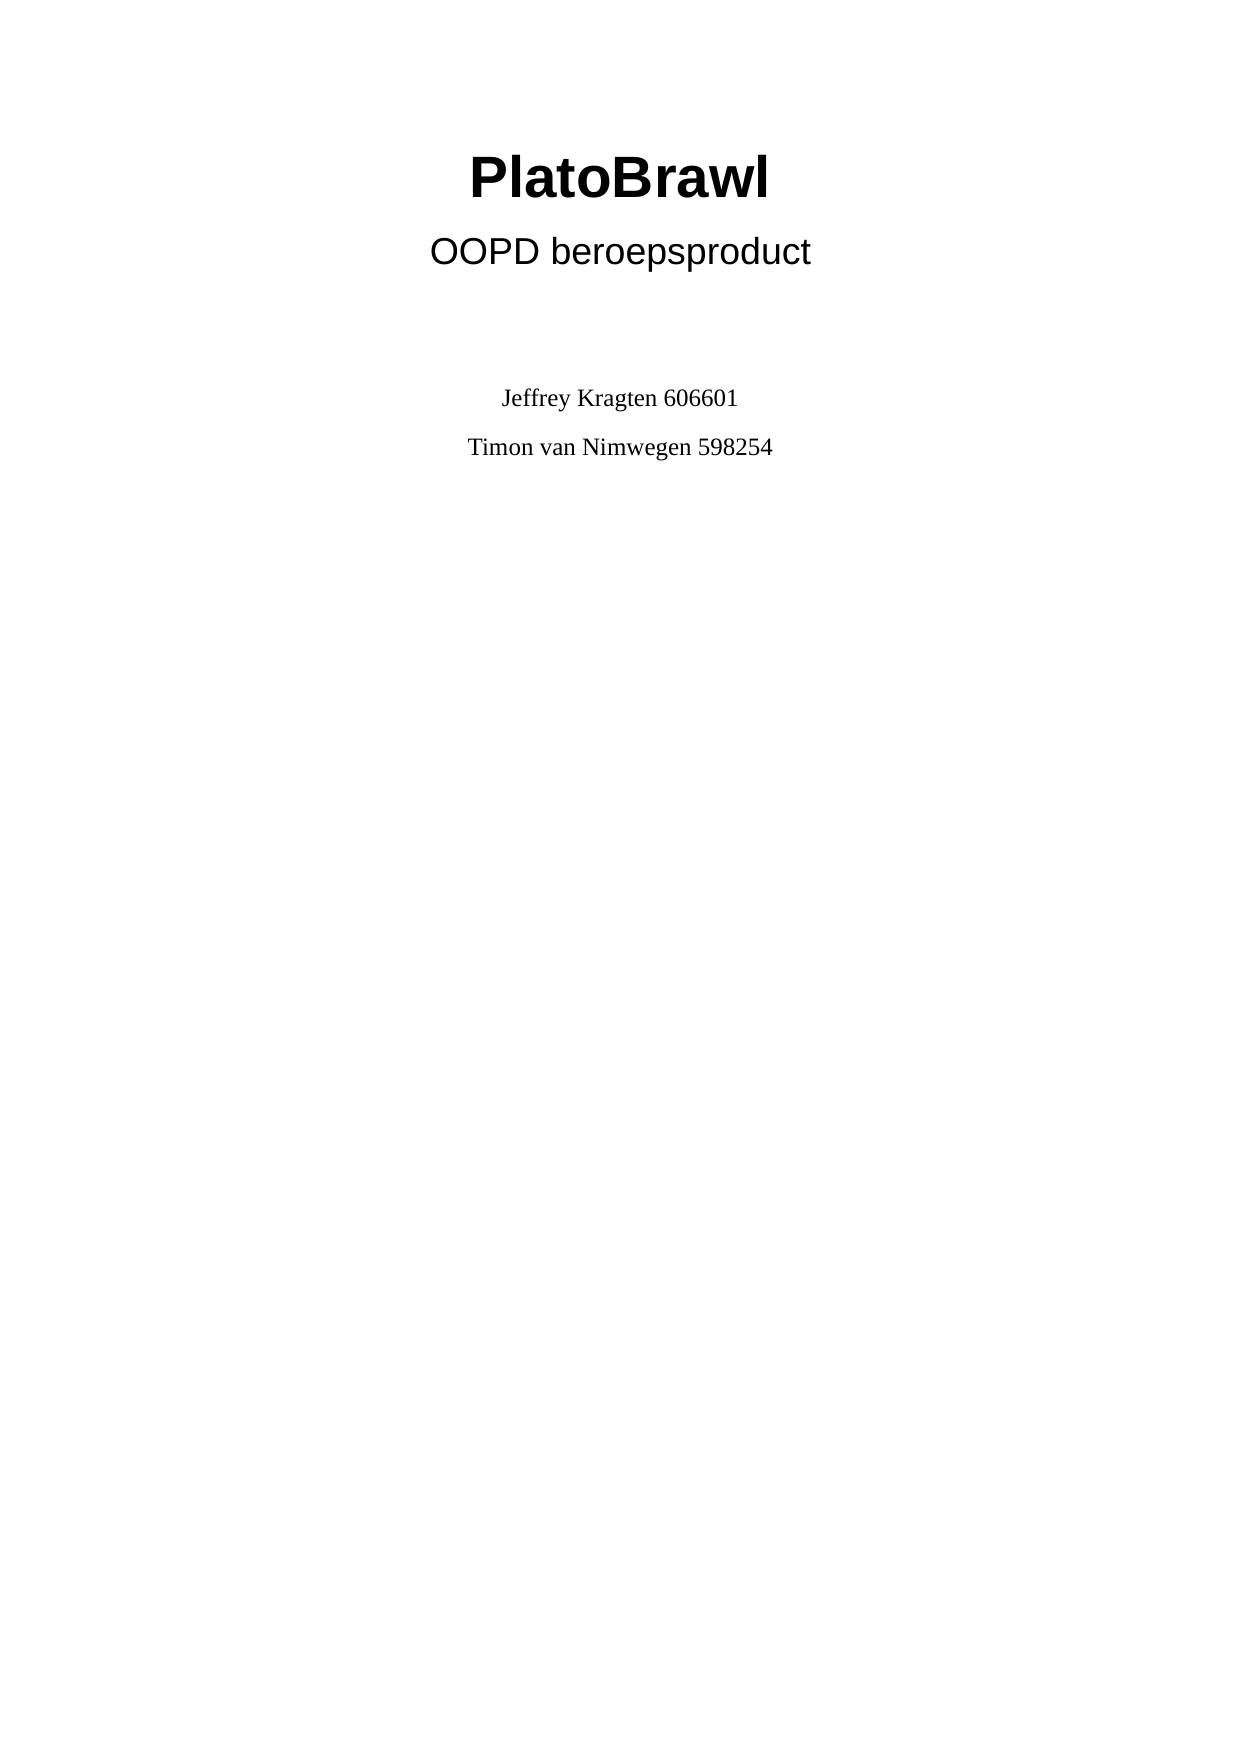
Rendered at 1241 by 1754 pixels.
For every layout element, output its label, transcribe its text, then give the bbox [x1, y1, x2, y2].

title PlatoBrawl [118, 143, 1122, 210]
text Timon van Nimwegen 598254 [118, 432, 1122, 461]
text Jeffrey Kragten 606601 [118, 383, 1122, 411]
subtitle OOPD beroepsproduct [118, 229, 1122, 272]
